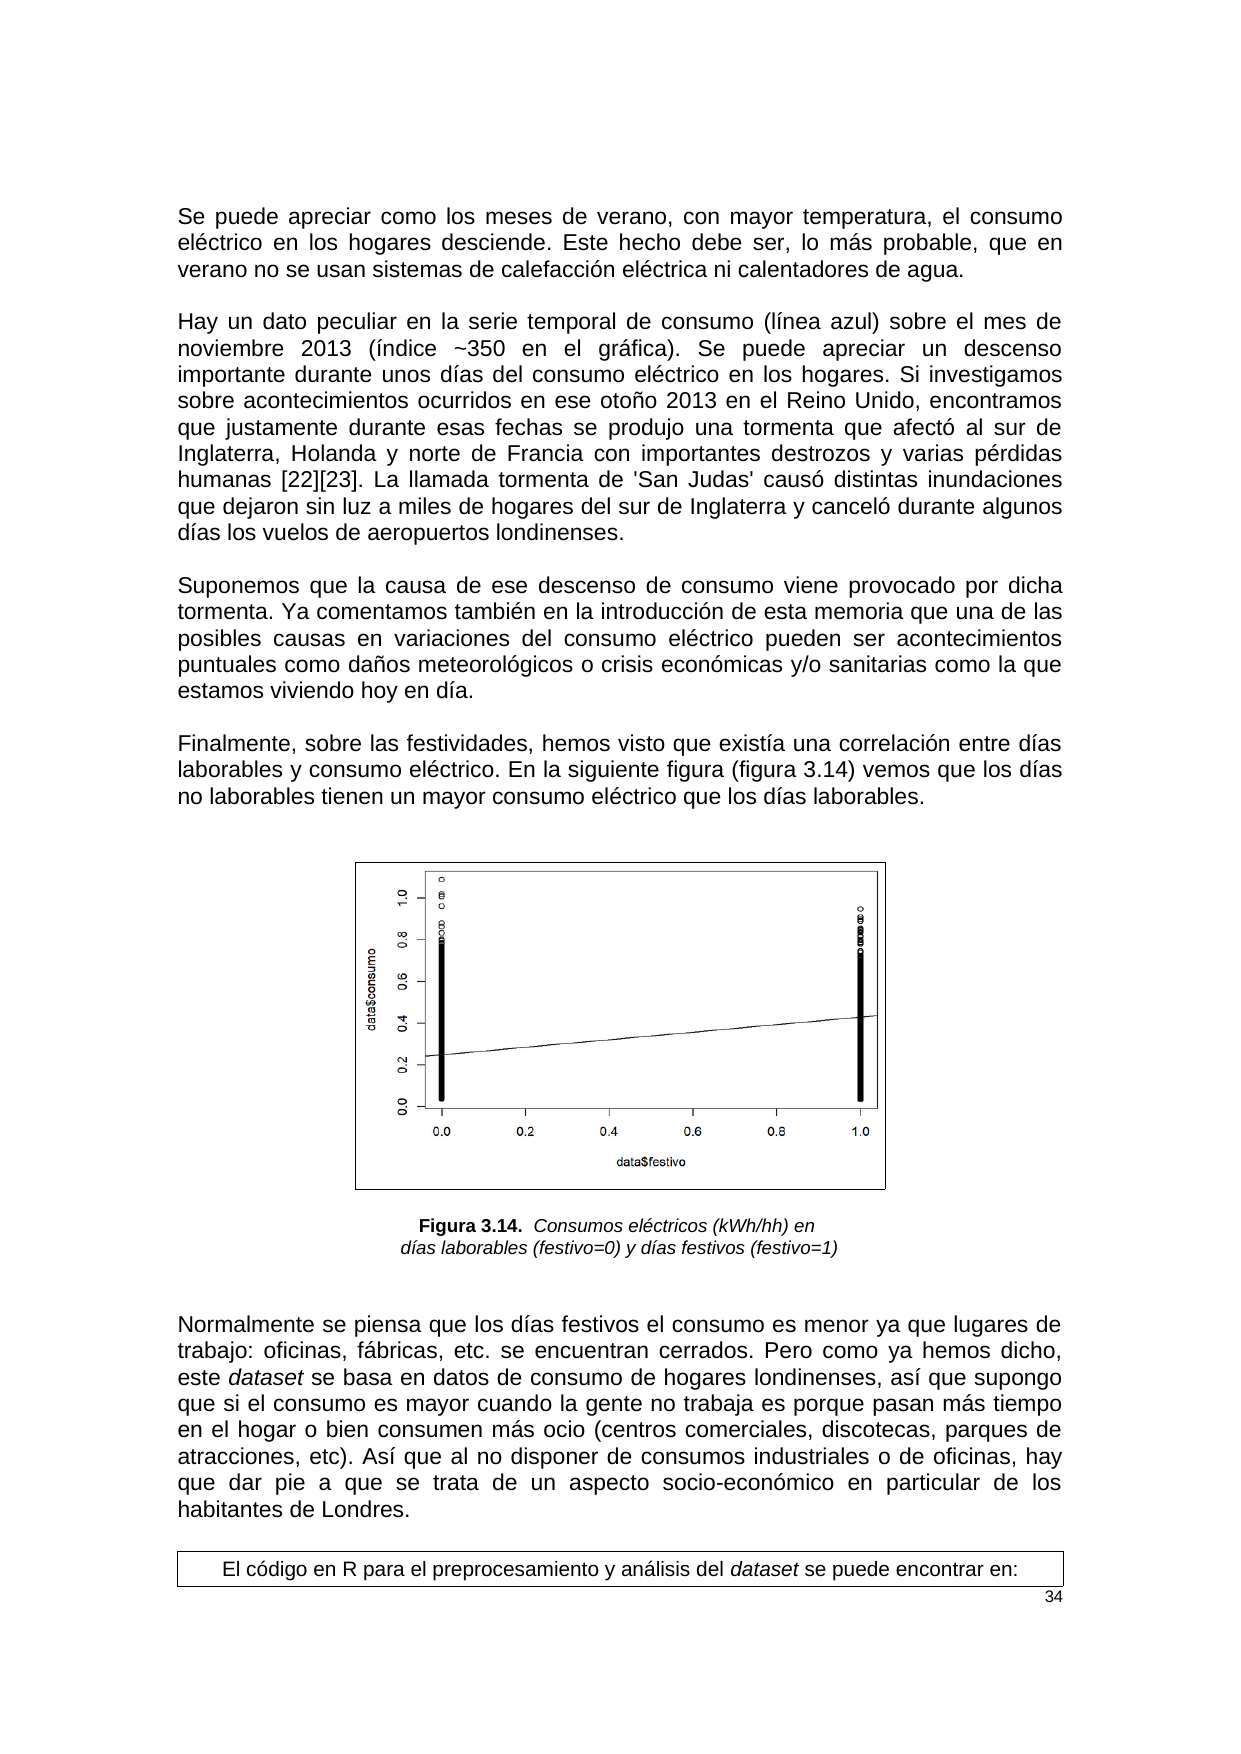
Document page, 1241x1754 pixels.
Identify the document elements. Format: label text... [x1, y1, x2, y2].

text Se puede apreciar como los meses de verano, con mayor temperatura, el consumo eléctrico en los hogares desciende. Este hecho debe ser, lo más probable, que en verano no se usan sistemas de calefacción eléctrica ni calentadores de agua. [177, 203, 1063, 282]
text Finalmente, sobre las festividades, hemos visto que existía una correlación entre días laborables y consumo eléctrico. En la siguiente figura (figura 3.14) vemos que los días no laborables tienen un mayor consumo eléctrico que los días laborables. [177, 730, 1063, 835]
text Suponemos que la causa de ese descenso de consumo viene provocado por dicha tormenta. Ya comentamos también en la introducción de esta memoria que una de las posibles causas en variaciones del consumo eléctrico pueden ser acontecimientos puntuales como daños meteorológicos o crisis económicas y/o sanitarias como la que estamos viviendo hoy en día. [177, 572, 1063, 703]
text Normalmente se piensa que los días festivos el consumo es menor ya que lugares de trabajo: oficinas, fábricas, etc. se encuentran cerrados. Pero como ya hemos dicho, este dataset se basa en datos de consumo de hogares londinenses, así que supongo que si el consumo es mayor cuando la gente no trabaja es porque pasan más tiempo en el hogar o bien consumen más ocio (centros comerciales, discotecas, parques de atracciones, etc). Así que al no disponer de consumos industriales o de oficinas, hay que dar pie a que se trata de un aspecto socio-económico en particular de los habitantes de Londres. [177, 1311, 1063, 1522]
table_header El código en R para el preprocesamiento y análisis del dataset se puede encontrar en: [178, 1552, 1063, 1586]
text Figura 3.14. Consumos eléctricos (kWh/hh) en días laborables (festivo=0) y días festivos (festivo=1) [177, 862, 1063, 1258]
text Hay un dato peculiar en la serie temporal de consumo (línea azul) sobre el mes de noviembre 2013 (índice ~350 en el gráfica). Se puede apreciar un descenso importante durante unos días del consumo eléctrico en los hogares. Si investigamos sobre acontecimientos ocurridos en ese otoño 2013 en el Reino Unido, encontramos que justamente durante esas fechas se produjo una tormenta que afectó al sur de Inglaterra, Holanda y norte de Francia con importantes destrozos y varias pérdidas humanas [22][23]. La llamada tormenta de 'San Judas' causó distintas inundaciones que dejaron sin luz a miles de hogares del sur de Inglaterra y canceló durante algunos días los vuelos de aeropuertos londinenses. [177, 308, 1063, 545]
